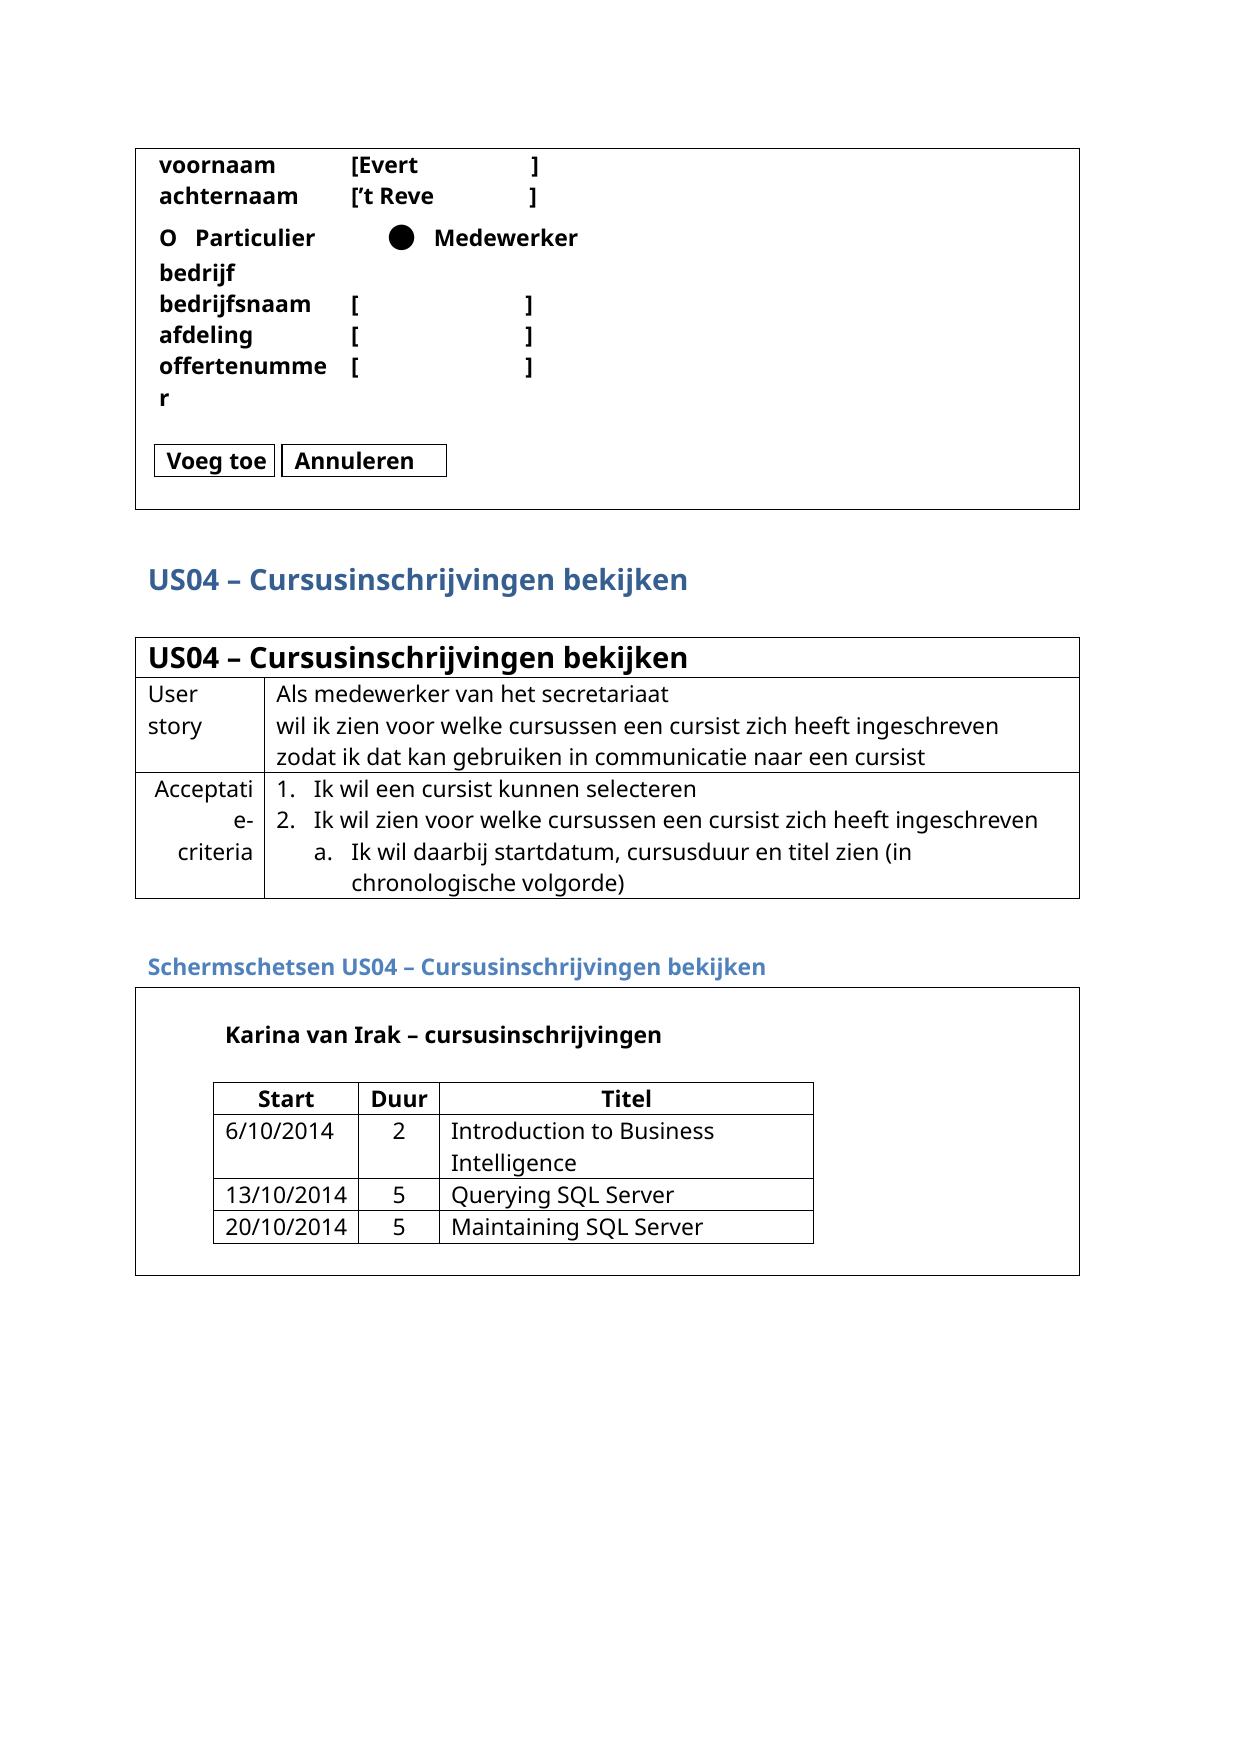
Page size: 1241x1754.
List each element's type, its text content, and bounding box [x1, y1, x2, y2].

table_header [Evert ] [340, 149, 592, 180]
table_cell 2 [359, 1115, 439, 1178]
table_cell 5 [359, 1179, 439, 1210]
table_cell [ ] [340, 319, 592, 350]
table_cell Maintaining SQL Server [440, 1211, 813, 1242]
table_cell Acceptatie- criteria [136, 773, 264, 898]
table_header voornaam [148, 149, 339, 180]
table_header Voeg toe Annuleren [136, 149, 1079, 509]
table_cell [’t Reve ] [340, 180, 592, 211]
table_cell [ ] [340, 350, 592, 413]
table_cell 6/10/2014 [214, 1115, 358, 1178]
table_cell Ik wil een cursist kunnen selecteren Ik wil zien voor welke cursussen een cursist zich heeft ingeschreven Ik wil daarbij startdatum, cursusduur en titel zien (in chronologische volgorde) [265, 773, 1079, 898]
table_cell bedrijfsnaam [148, 288, 339, 319]
table_cell Introduction to Business Intelligence [440, 1115, 813, 1178]
table_cell afdeling [148, 319, 339, 350]
table_cell 5 [359, 1211, 439, 1242]
table_cell offertenummer [148, 350, 339, 413]
table_header Titel [440, 1083, 813, 1114]
table_header Start [214, 1083, 358, 1114]
table_cell 13/10/2014 [214, 1179, 358, 1210]
table_cell [ ] [340, 288, 592, 319]
subtitle US04 – Cursusinschrijvingen bekijken [148, 560, 1093, 599]
table_header Duur [359, 1083, 439, 1114]
table_header Karina van Irak – cursusinschrijvingen [136, 988, 1079, 1275]
table_cell User story [136, 678, 264, 772]
table_cell Querying SQL Server [440, 1179, 813, 1210]
table_cell 20/10/2014 [214, 1211, 358, 1242]
table_cell achternaam [148, 180, 339, 211]
table_cell Als medewerker van het secretariaat wil ik zien voor welke cursussen een cursist zich heeft ingeschreven zodat ik dat kan gebruiken in communicatie naar een cursist [265, 678, 1079, 772]
table_cell O Particulier ● Medewerker bedrijf [148, 211, 592, 288]
table_header US04 – Cursusinschrijvingen bekijken [136, 638, 1079, 677]
subtitle Schermschetsen US04 – Cursusinschrijvingen bekijken [148, 951, 1093, 982]
